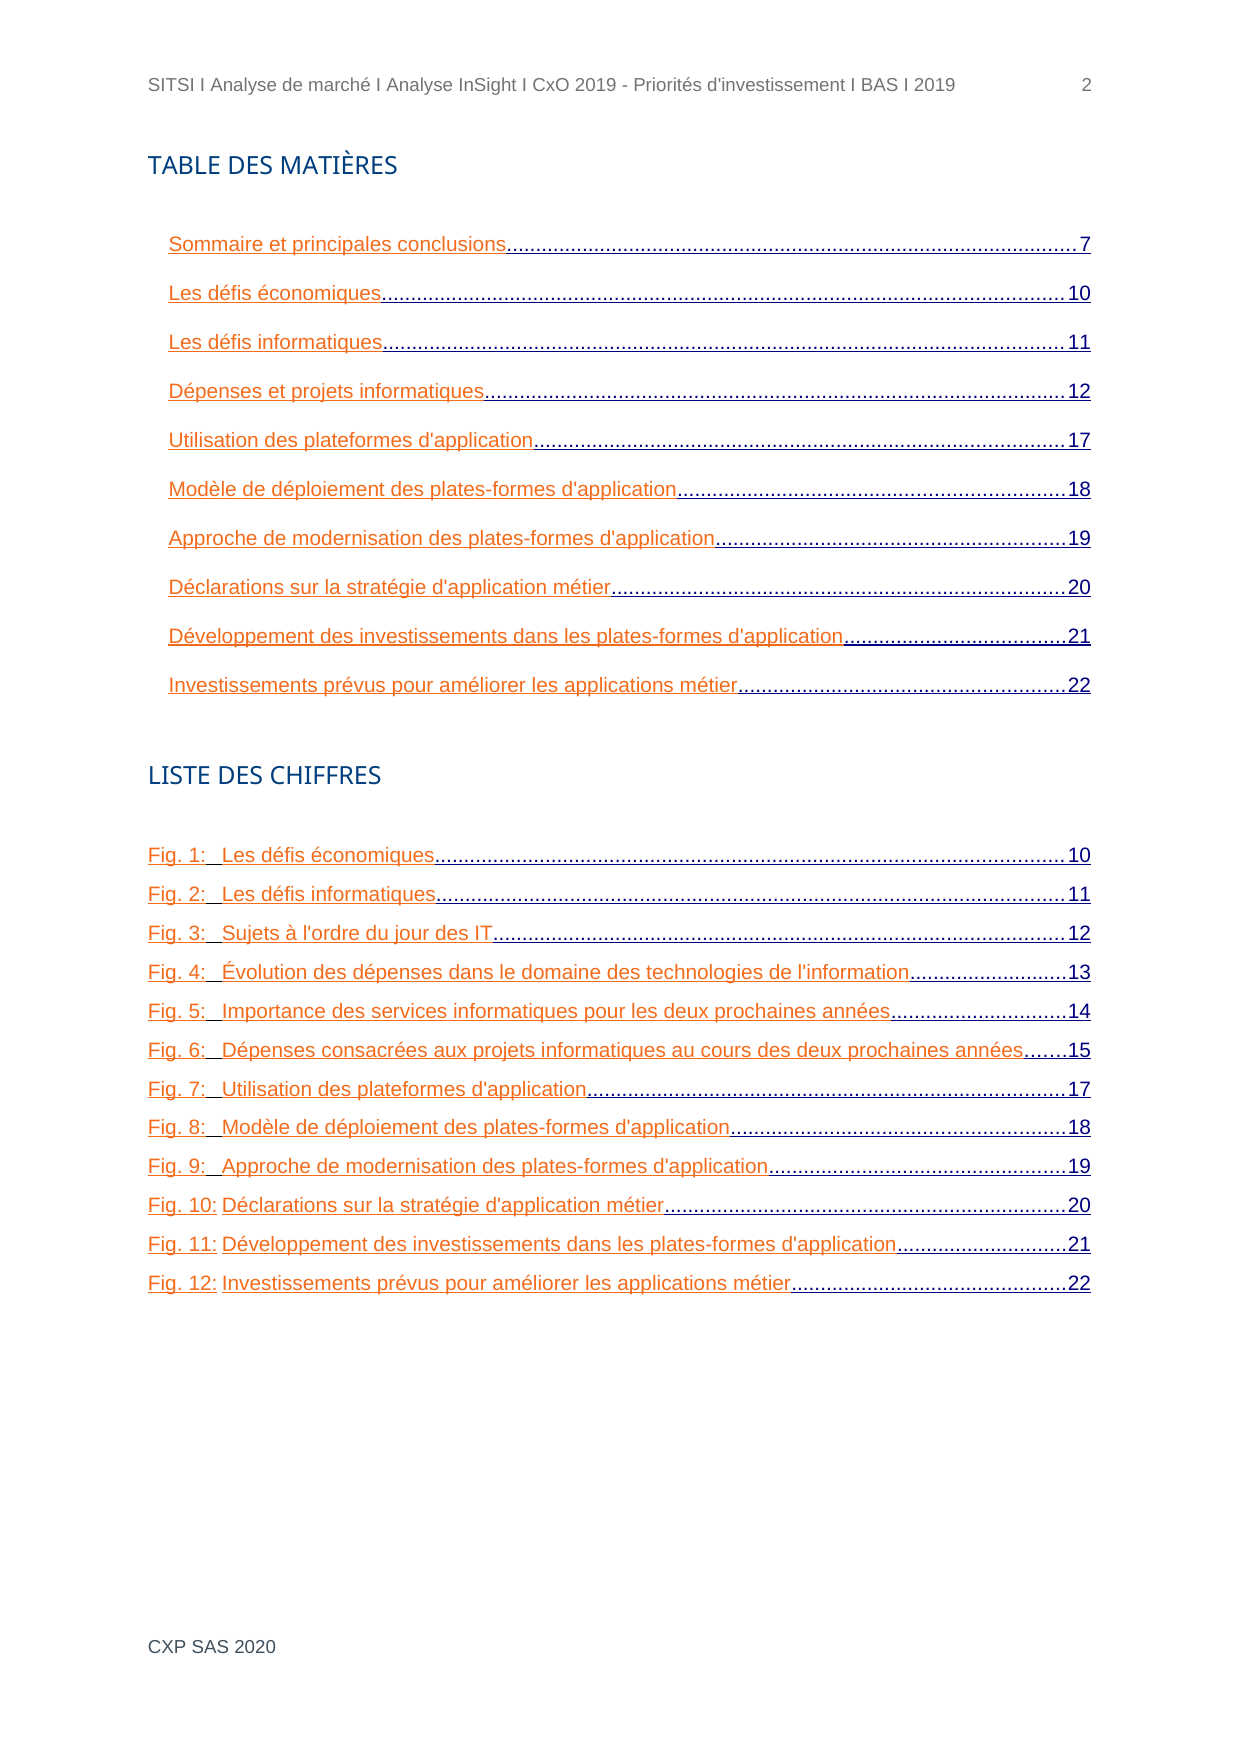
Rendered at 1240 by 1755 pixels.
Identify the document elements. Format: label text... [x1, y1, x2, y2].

subtitle Liste des chiffres [148, 757, 1092, 791]
text Fig. 1: Les défis économiques 10 [148, 841, 1092, 868]
text Fig. 8: Modèle de déploiement des plates-formes d'application 18 [148, 1113, 1092, 1140]
text Fig. 4: Évolution des dépenses dans le domaine des technologies de l'information 13 [148, 958, 1092, 984]
text Approche de modernisation des plates-formes d'application 19 [168, 526, 1092, 549]
text Fig. 11: Développement des investissements dans les plates-formes d'application 21 [148, 1230, 1092, 1256]
text Les défis informatiques 11 [168, 330, 1092, 354]
text Modèle de déploiement des plates-formes d'application 18 [168, 477, 1092, 501]
text Fig. 12: Investissements prévus pour améliorer les applications métier 22 [148, 1269, 1092, 1295]
text Fig. 6: Dépenses consacrées aux projets informatiques au cours des deux prochaines années 15 [148, 1036, 1092, 1062]
text Fig. 3: Sujets à l'ordre du jour des IT 12 [148, 919, 1092, 945]
text Fig. 10: Déclarations sur la stratégie d'application métier 20 [148, 1191, 1092, 1217]
text Développement des investissements dans les plates-formes d'application 21 [168, 623, 1092, 647]
text Fig. 5: Importance des services informatiques pour les deux prochaines années 14 [148, 997, 1092, 1023]
subtitle Table des matières [148, 148, 1092, 182]
text Les défis économiques 10 [168, 281, 1092, 305]
text Fig. 7: Utilisation des plateformes d'application 17 [148, 1074, 1092, 1101]
text Déclarations sur la stratégie d'application métier 20 [168, 574, 1092, 598]
text Fig. 9: Approche de modernisation des plates-formes d'application 19 [148, 1152, 1092, 1178]
text Dépenses et projets informatiques 12 [168, 379, 1092, 403]
text Utilisation des plateformes d'application 17 [168, 428, 1092, 452]
text Investissements prévus pour améliorer les applications métier 22 [168, 672, 1092, 696]
text Fig. 2: Les défis informatiques 11 [148, 880, 1092, 907]
text Sommaire et principales conclusions 7 [168, 232, 1092, 256]
